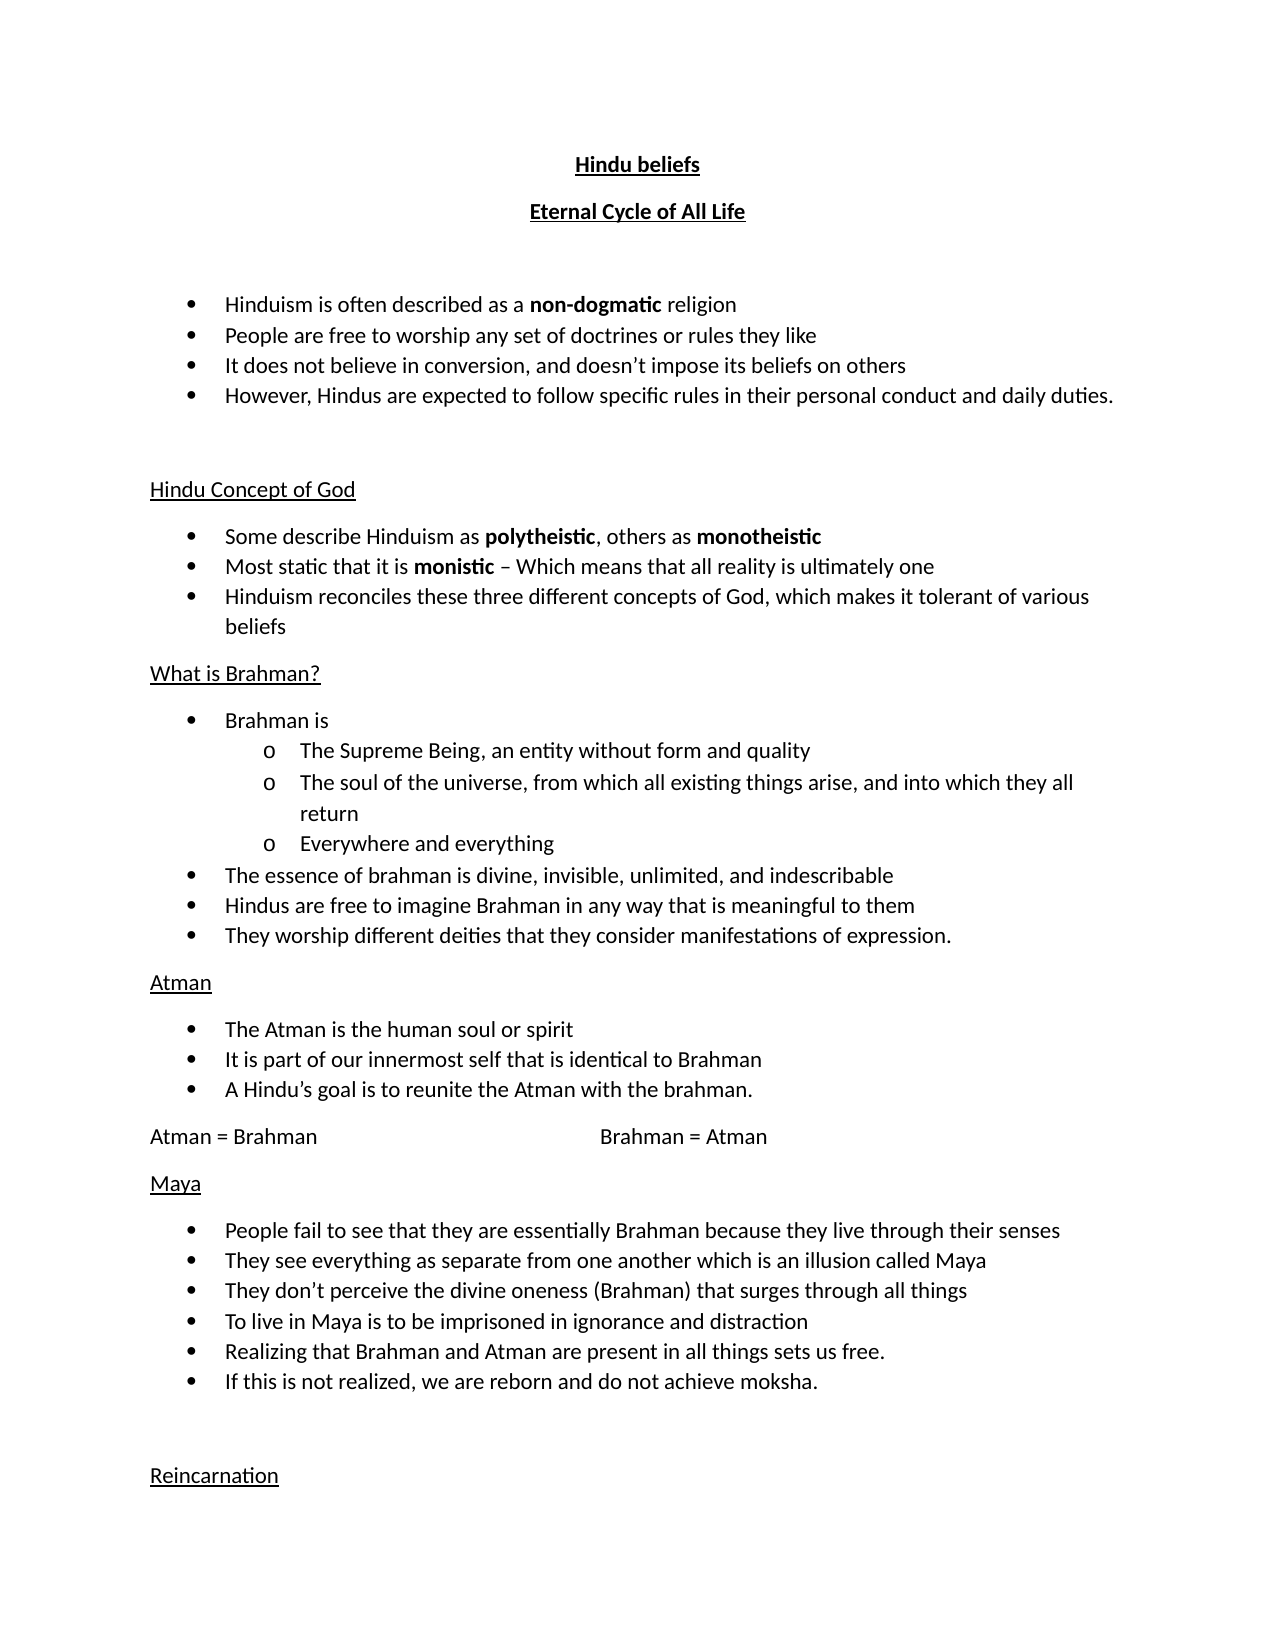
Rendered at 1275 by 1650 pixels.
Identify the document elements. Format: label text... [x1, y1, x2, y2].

list To live in Maya is to be imprisoned in ignorance and distraction [187, 1307, 1125, 1335]
list If this is not realized, we are reborn and do not achieve moksha. [187, 1367, 1125, 1395]
list Most static that it is monistic – Which means that all reality is ultimately one [187, 552, 1125, 580]
list They don’t perceive the divine oneness (Brahman) that surges through all things [187, 1277, 1125, 1304]
list Realizing that Brahman and Atman are present in all things sets us free. [187, 1337, 1125, 1365]
list The Atman is the human soul or spirit [187, 1015, 1125, 1043]
text Hindu Concept of God [150, 475, 1125, 503]
text Reincarnation [150, 1461, 1125, 1489]
text Atman [150, 968, 1125, 996]
list Hindus are free to imagine Brahman in any way that is meaningful to them [187, 891, 1125, 919]
list They worship different deities that they consider manifestations of expression. [187, 921, 1125, 949]
list However, Hindus are expected to follow specific rules in their personal conduct and daily duties. [187, 381, 1125, 409]
list They see everything as separate from one another which is an illusion called Maya [187, 1246, 1125, 1274]
text Hindu beliefs [150, 150, 1125, 178]
list It is part of our innermost self that is identical to Brahman [187, 1045, 1125, 1073]
list People fail to see that they are essentially Brahman because they live through their senses [187, 1216, 1125, 1244]
list The essence of brahman is divine, invisible, unlimited, and indescribable [187, 861, 1125, 889]
text Atman = Brahman Brahman = Atman [150, 1122, 1125, 1150]
list The Supreme Being, an entity without form and quality [262, 736, 1125, 766]
text Maya [150, 1169, 1125, 1197]
text Eternal Cycle of All Life [150, 197, 1125, 225]
list Some describe Hinduism as polytheistic, others as monotheistic [187, 522, 1125, 550]
text What is Brahman? [150, 659, 1125, 687]
list The soul of the universe, from which all existing things arise, and into which they all return [262, 768, 1125, 827]
list Everywhere and everything [262, 829, 1125, 859]
list A Hindu’s goal is to reunite the Atman with the brahman. [187, 1076, 1125, 1103]
list It does not believe in conversion, and doesn’t impose its beliefs on others [187, 351, 1125, 379]
list Hinduism is often described as a non-dogmatic religion [187, 291, 1125, 319]
list Brahman is [187, 706, 1125, 734]
list Hinduism reconciles these three different concepts of God, which makes it tolerant of various beliefs [187, 582, 1125, 641]
list People are free to worship any set of doctrines or rules they like [187, 321, 1125, 349]
